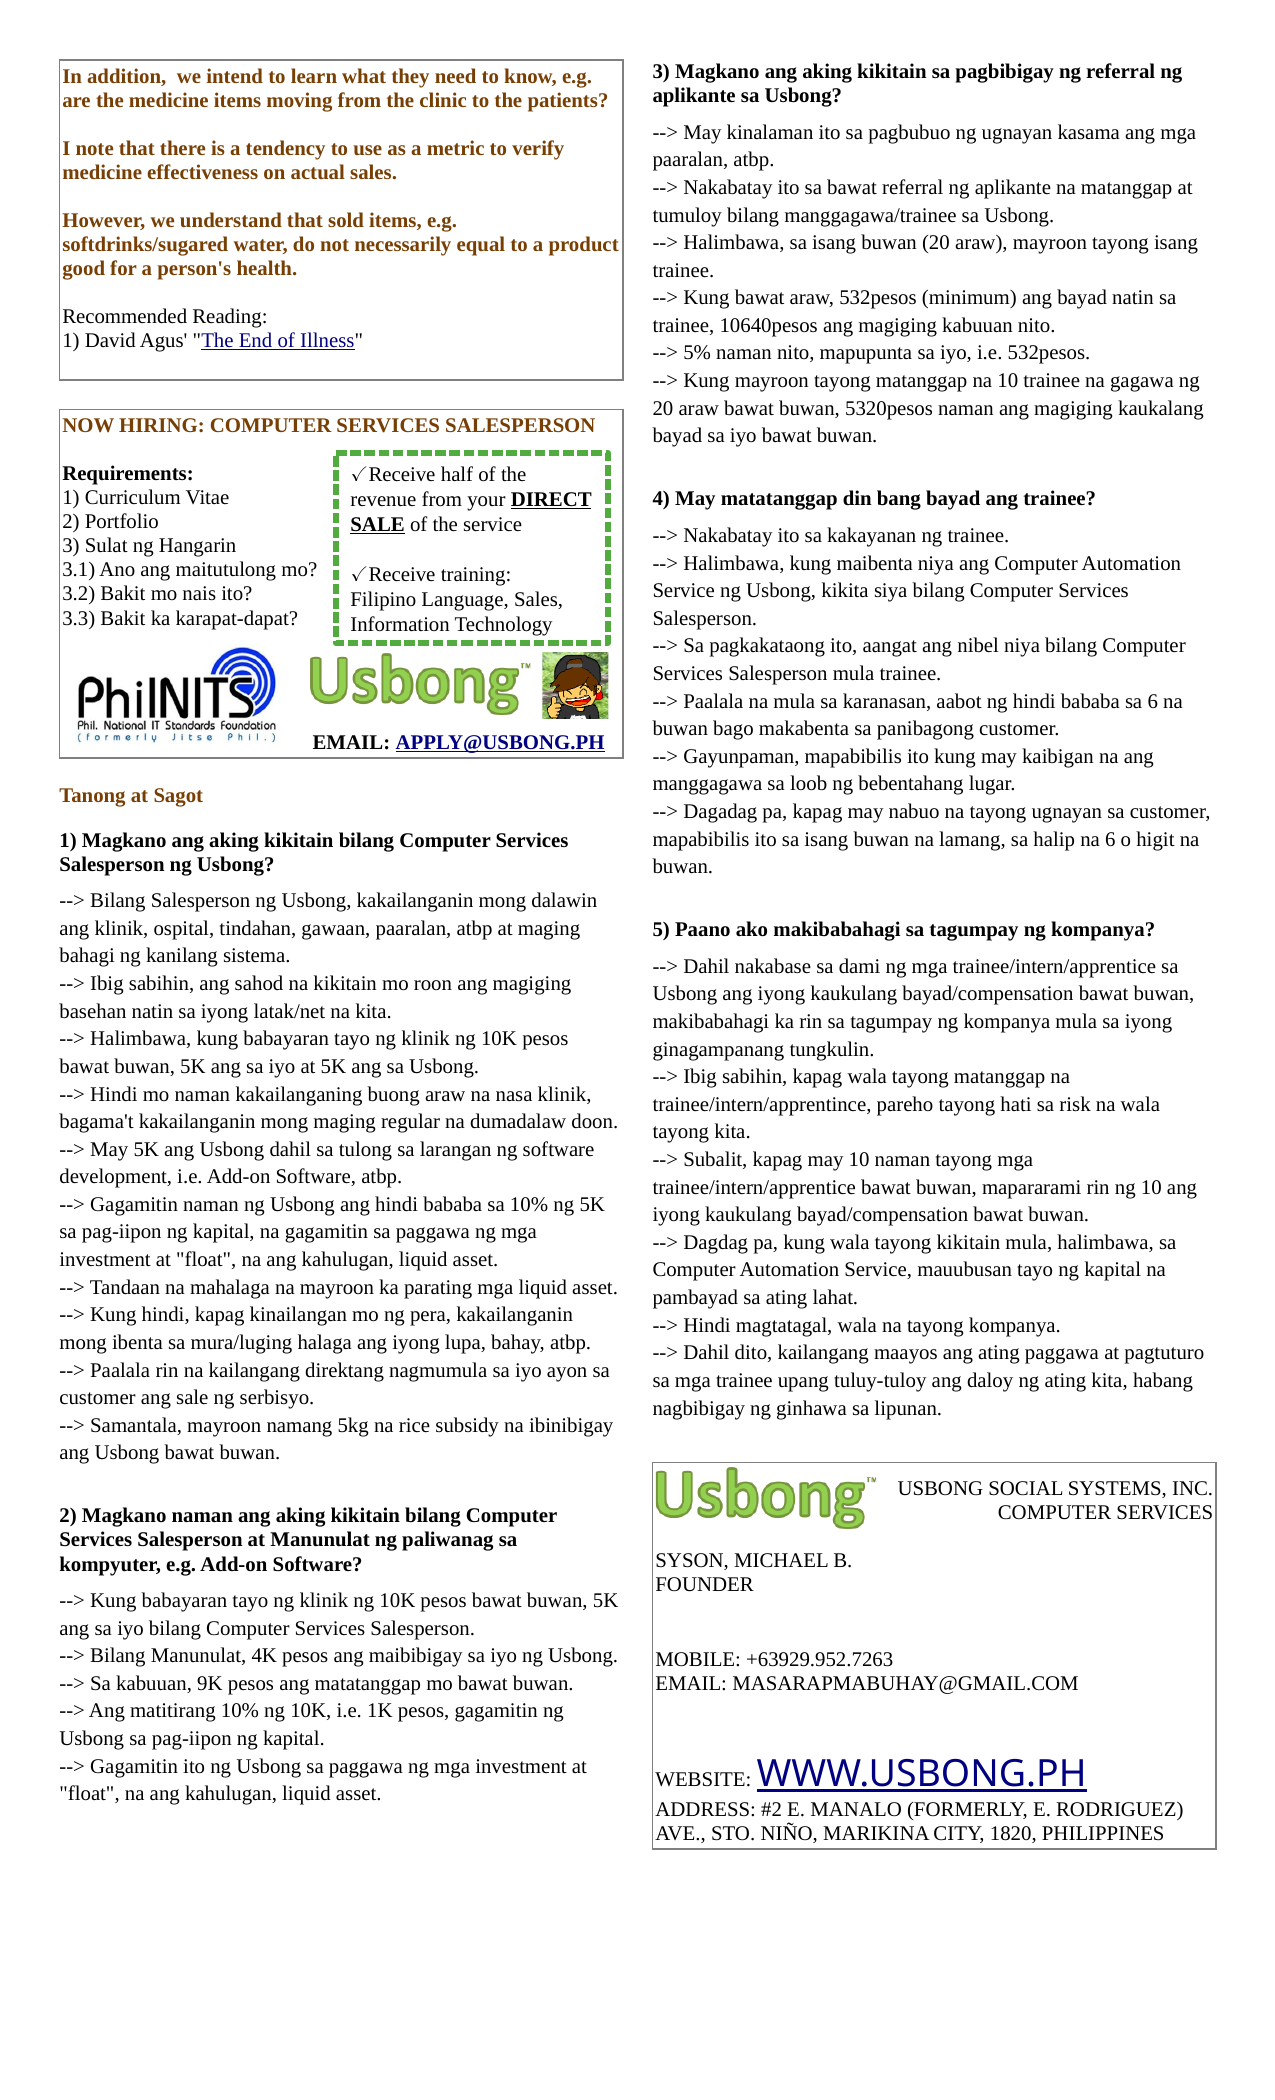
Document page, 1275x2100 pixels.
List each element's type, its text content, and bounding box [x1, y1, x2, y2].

subtitle 3) Magkano ang aking kikitain sa pagbibigay ng referral ng aplikante sa Usbong? [652, 59, 1216, 107]
text --> Nakabatay ito sa kakayanan ng trainee. --> Halimbawa, kung maibenta niya ang Computer Automation Service ng Usbong, kikita siya bilang Computer Services Salesperson. --> Sa pagkakataong ito, aangat ang nibel niya bilang Computer Services Salesperson mula trainee. --> Paalala na mula sa karanasan, aabot ng hindi bababa sa 6 na buwan bago makabenta sa panibagong customer. --> Gayunpaman, mapabibilis ito kung may kaibigan na ang manggagawa sa loob ng bebentahang lugar. --> Dagadag pa, kapag may nabuo na tayong ugnayan sa customer, mapabibilis ito sa isang buwan na lamang, sa halip na 6 o higit na buwan. [652, 523, 1216, 878]
subtitle Tanong at Sagot [59, 783, 623, 807]
table_header NOW HIRING: COMPUTER SERVICES SALESPERSON Requirements: 1) Curriculum Vitae 2) Portfolio 3) Sulat ng Hangarin 3.1) Ano ang maitutulong mo? 3.2) Bakit mo nais ito? 3.3) Bakit ka karapat-dapat? EMAIL: APPLY@USBONG.PH [60, 410, 622, 757]
text --> May kinalaman ito sa pagbubuo ng ugnayan kasama ang mga paaralan, atbp. --> Nakabatay ito sa bawat referral ng aplikante na matanggap at tumuloy bilang manggagawa/trainee sa Usbong. --> Halimbawa, sa isang buwan (20 araw), mayroon tayong isang trainee. --> Kung bawat araw, 532pesos (minimum) ang bayad natin sa trainee, 10640pesos ang magiging kabuuan nito. --> 5% naman nito, mapupunta sa iyo, i.e. 532pesos. --> Kung mayroon tayong matanggap na 10 trainee na gagawa ng 20 araw bawat buwan, 5320pesos naman ang magiging kaukalang bayad sa iyo bawat buwan. [652, 120, 1216, 447]
text --> Bilang Salesperson ng Usbong, kakailanganin mong dalawin ang klinik, ospital, tindahan, gawaan, paaralan, atbp at maging bahagi ng kanilang sistema. --> Ibig sabihin, ang sahod na kikitain mo roon ang magiging basehan natin sa iyong latak/net na kita. --> Halimbawa, kung babayaran tayo ng klinik ng 10K pesos bawat buwan, 5K ang sa iyo at 5K ang sa Usbong. --> Hindi mo naman kakailanganing buong araw na nasa klinik, bagama't kakailanganin mong maging regular na dumadalaw doon. --> May 5K ang Usbong dahil sa tulong sa larangan ng software development, i.e. Add-on Software, atbp. --> Gagamitin naman ng Usbong ang hindi bababa sa 10% ng 5K sa pag-iipon ng kapital, na gagamitin sa paggawa ng mga investment at "float", na ang kahulugan, liquid asset. --> Tandaan na mahalaga na mayroon ka parating mga liquid asset. --> Kung hindi, kapag kinailangan mo ng pera, kakailanganin mong ibenta sa mura/luging halaga ang iyong lupa, bahay, atbp. --> Paalala rin na kailangang direktang nagmumula sa iyo ayon sa customer ang sale ng serbisyo. --> Samantala, mayroon namang 5kg na rice subsidy na ibinibigay ang Usbong bawat buwan. [59, 888, 623, 1464]
table_header USBONG SOCIAL SYSTEMS, INC. COMPUTER SERVICES SYSON, MICHAEL B. FOUNDER MOBILE: +63929.952.7263 EMAIL: MASARAPMABUHAY@GMAIL.COM WEBSITE: WWW.USBONG.PH ADDRESS: #2 E. MANALO (FORMERLY, E. RODRIGUEZ) AVE., STO. NIÑO, MARIKINA CITY, 1820, PHILIPPINES [653, 1463, 1215, 1848]
text --> Dahil nakabase sa dami ng mga trainee/intern/apprentice sa Usbong ang iyong kaukulang bayad/compensation bawat buwan, makibabahagi ka rin sa tagumpay ng kompanya mula sa iyong ginagampanang tungkulin. --> Ibig sabihin, kapag wala tayong matanggap na trainee/intern/apprentince, pareho tayong hati sa risk na wala tayong kita. --> Subalit, kapag may 10 naman tayong mga trainee/intern/apprentice bawat buwan, mapararami rin ng 10 ang iyong kaukulang bayad/compensation bawat buwan. --> Dagdag pa, kung wala tayong kikitain mula, halimbawa, sa Computer Automation Service, mauubusan tayo ng kapital na pambayad sa ating lahat. --> Hindi magtatagal, wala na tayong kompanya. --> Dahil dito, kailangang maayos ang ating paggawa at pagtuturo sa mga trainee upang tuluy-tuloy ang daloy ng ating kita, habang nagbibigay ng ginhawa sa lipunan. [652, 954, 1216, 1419]
picture [542, 652, 609, 719]
table_header In addition, we intend to learn what they need to know, e.g. are the medicine items moving from the clinic to the patients? I note that there is a tendency to use as a metric to verify medicine effectiveness on actual sales. However, we understand that sold items, e.g. softdrinks/sugared water, do not necessarily equal to a product good for a person's health. Recommended Reading: 1) David Agus' "The End of Illness" [60, 61, 622, 379]
subtitle 2) Magkano naman ang aking kikitain bilang Computer Services Salesperson at Manunulat ng paliwanag sa kompyuter, e.g. Add-on Software? [59, 1503, 623, 1576]
picture [310, 653, 531, 715]
subtitle 4) May matatanggap din bang bayad ang trainee? [652, 486, 1216, 510]
subtitle 1) Magkano ang aking kikitain bilang Computer Services Salesperson ng Usbong? [59, 828, 623, 876]
subtitle 5) Paano ako makibabahagi sa tagumpay ng kompanya? [652, 917, 1216, 941]
picture [655, 1467, 877, 1529]
text --> Kung babayaran tayo ng klinik ng 10K pesos bawat buwan, 5K ang sa iyo bilang Computer Services Salesperson. --> Bilang Manunulat, 4K pesos ang maibibigay sa iyo ng Usbong. --> Sa kabuuan, 9K pesos ang matatanggap mo bawat buwan. --> Ang matitirang 10% ng 10K, i.e. 1K pesos, gagamitin ng Usbong sa pag-iipon ng kapital. --> Gagamitin ito ng Usbong sa paggawa ng mga investment at "float", na ang kahulugan, liquid asset. [59, 1588, 623, 1805]
picture [71, 644, 282, 745]
